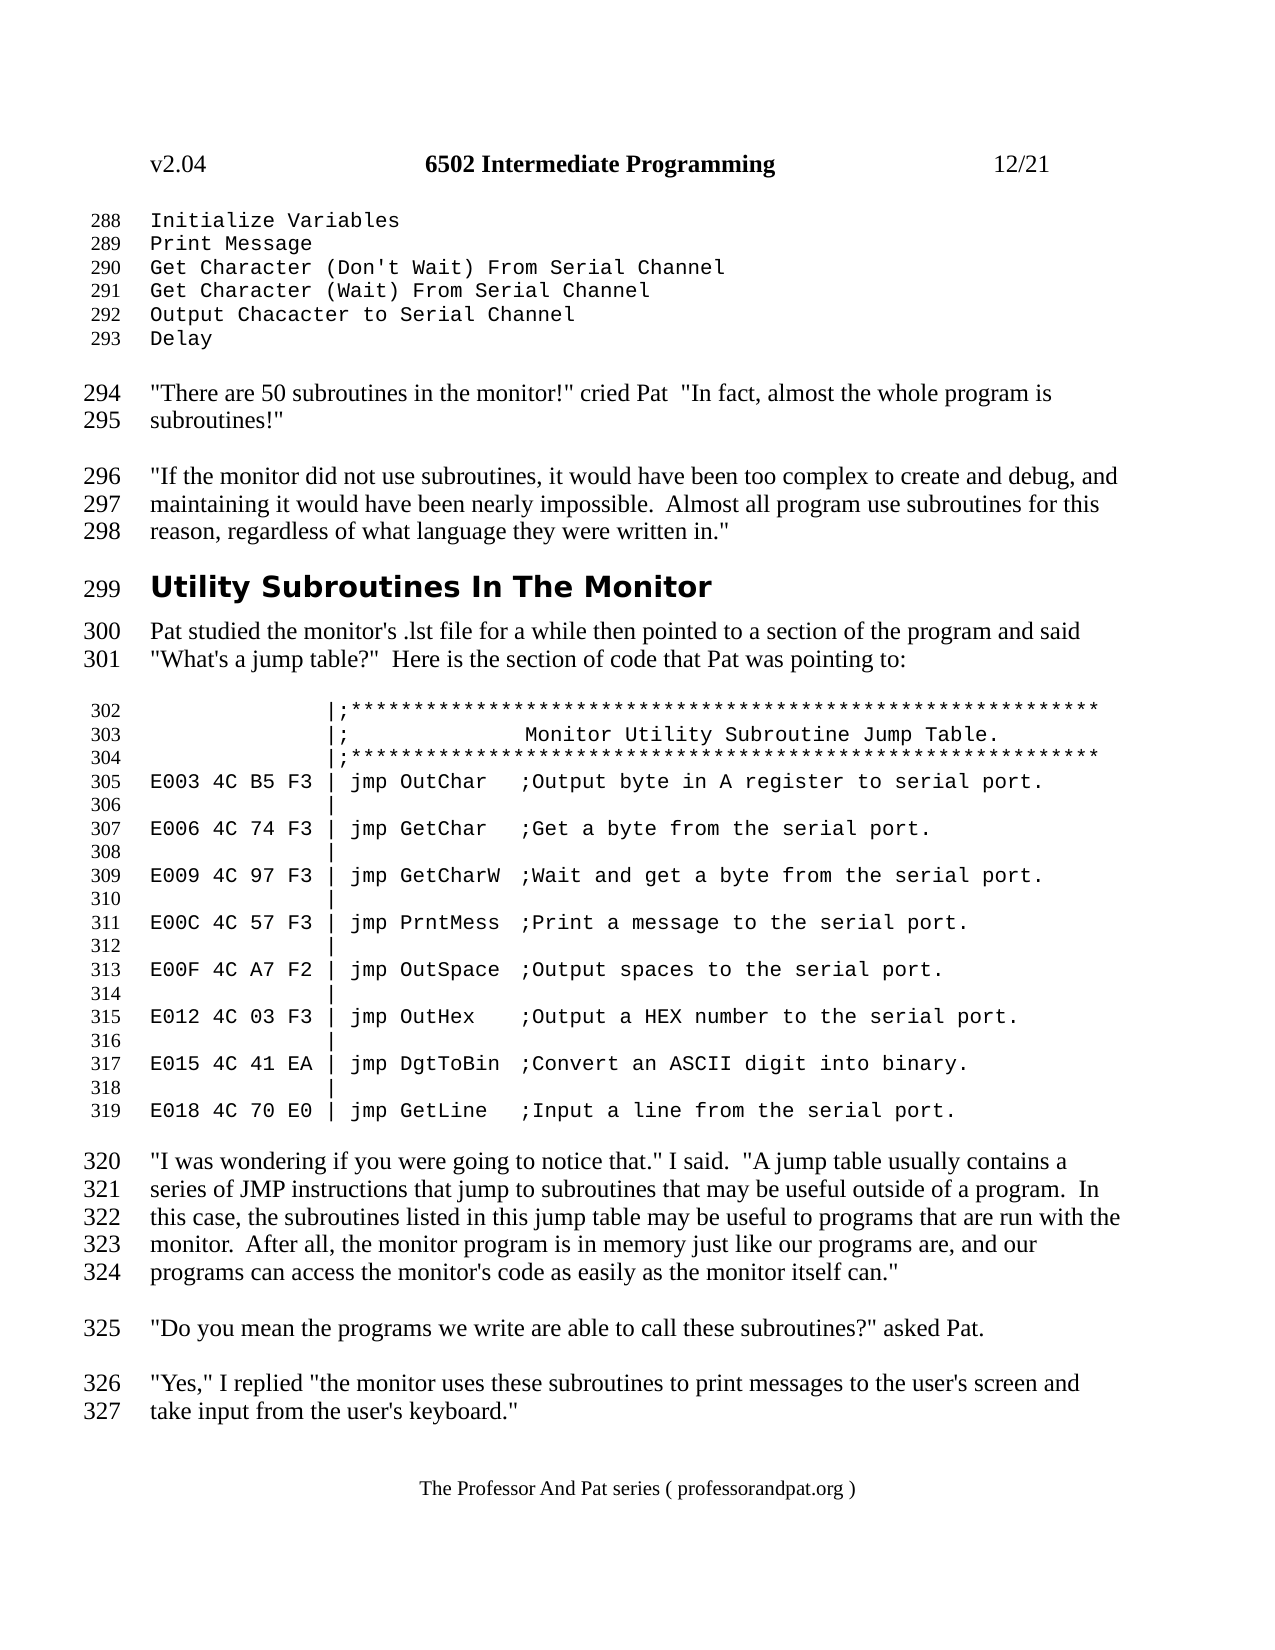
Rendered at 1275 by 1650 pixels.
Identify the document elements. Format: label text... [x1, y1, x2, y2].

text Get Character (Wait) From Serial Channel [150, 281, 1125, 304]
text E00F 4C A7 F2 | jmp OutSpace ;Output spaces to the serial port. [150, 959, 1125, 983]
text E006 4C 74 F3 | jmp GetChar ;Get a byte from the serial port. [150, 818, 1125, 841]
text "Yes," I replied "the monitor uses these subroutines to print messages to the user's screen and take input from the user's keyboard." [150, 1369, 1125, 1424]
text E012 4C 03 F3 | jmp OutHex ;Output a HEX number to the serial port. [150, 1006, 1125, 1030]
text | [150, 983, 1125, 1006]
text Pat studied the monitor's .lst file for a while then pointed to a section of the program and said "What's a jump table?" Here is the section of code that Pat was pointing to: [150, 617, 1125, 672]
text E015 4C 41 EA | jmp DgtToBin ;Convert an ASCII digit into binary. [150, 1053, 1125, 1077]
text | [150, 1077, 1125, 1100]
text |;************************************************************ [150, 747, 1125, 771]
text "I was wondering if you were going to notice that." I said. "A jump table usually contains a series of JMP instructions that jump to subroutines that may be useful outside of a program. In this case, the subroutines listed in this jump table may be useful to programs that are run with the monitor. After all, the monitor program is in memory just like our programs are, and our programs can access the monitor's code as easily as the monitor itself can." [150, 1147, 1125, 1286]
text | [150, 794, 1125, 818]
text Print Message [150, 233, 1125, 257]
text "Do you mean the programs we write are able to call these subroutines?" asked Pat. [150, 1314, 1125, 1341]
text E009 4C 97 F3 | jmp GetCharW ;Wait and get a byte from the serial port. [150, 865, 1125, 888]
subtitle Utility Subroutines In The Monitor [150, 570, 1125, 604]
text | [150, 936, 1125, 959]
text "There are 50 subroutines in the monitor!" cried Pat "In fact, almost the whole program is subroutines!" [150, 379, 1125, 434]
text |;************************************************************ [150, 700, 1125, 724]
text "If the monitor did not use subroutines, it would have been too complex to create and debug, and maintaining it would have been nearly impossible. Almost all program use subroutines for this reason, regardless of what language they were written in." [150, 462, 1125, 545]
text Output Chacacter to Serial Channel [150, 304, 1125, 328]
text Initialize Variables [150, 210, 1125, 233]
text | [150, 888, 1125, 912]
text |; Monitor Utility Subroutine Jump Table. [150, 724, 1125, 747]
text | [150, 841, 1125, 865]
text Get Character (Don't Wait) From Serial Channel [150, 257, 1125, 281]
text E00C 4C 57 F3 | jmp PrntMess ;Print a message to the serial port. [150, 912, 1125, 936]
text Delay [150, 328, 1125, 351]
text | [150, 1030, 1125, 1053]
text E018 4C 70 E0 | jmp GetLine ;Input a line from the serial port. [150, 1100, 1125, 1124]
text E003 4C B5 F3 | jmp OutChar ;Output byte in A register to serial port. [150, 771, 1125, 794]
